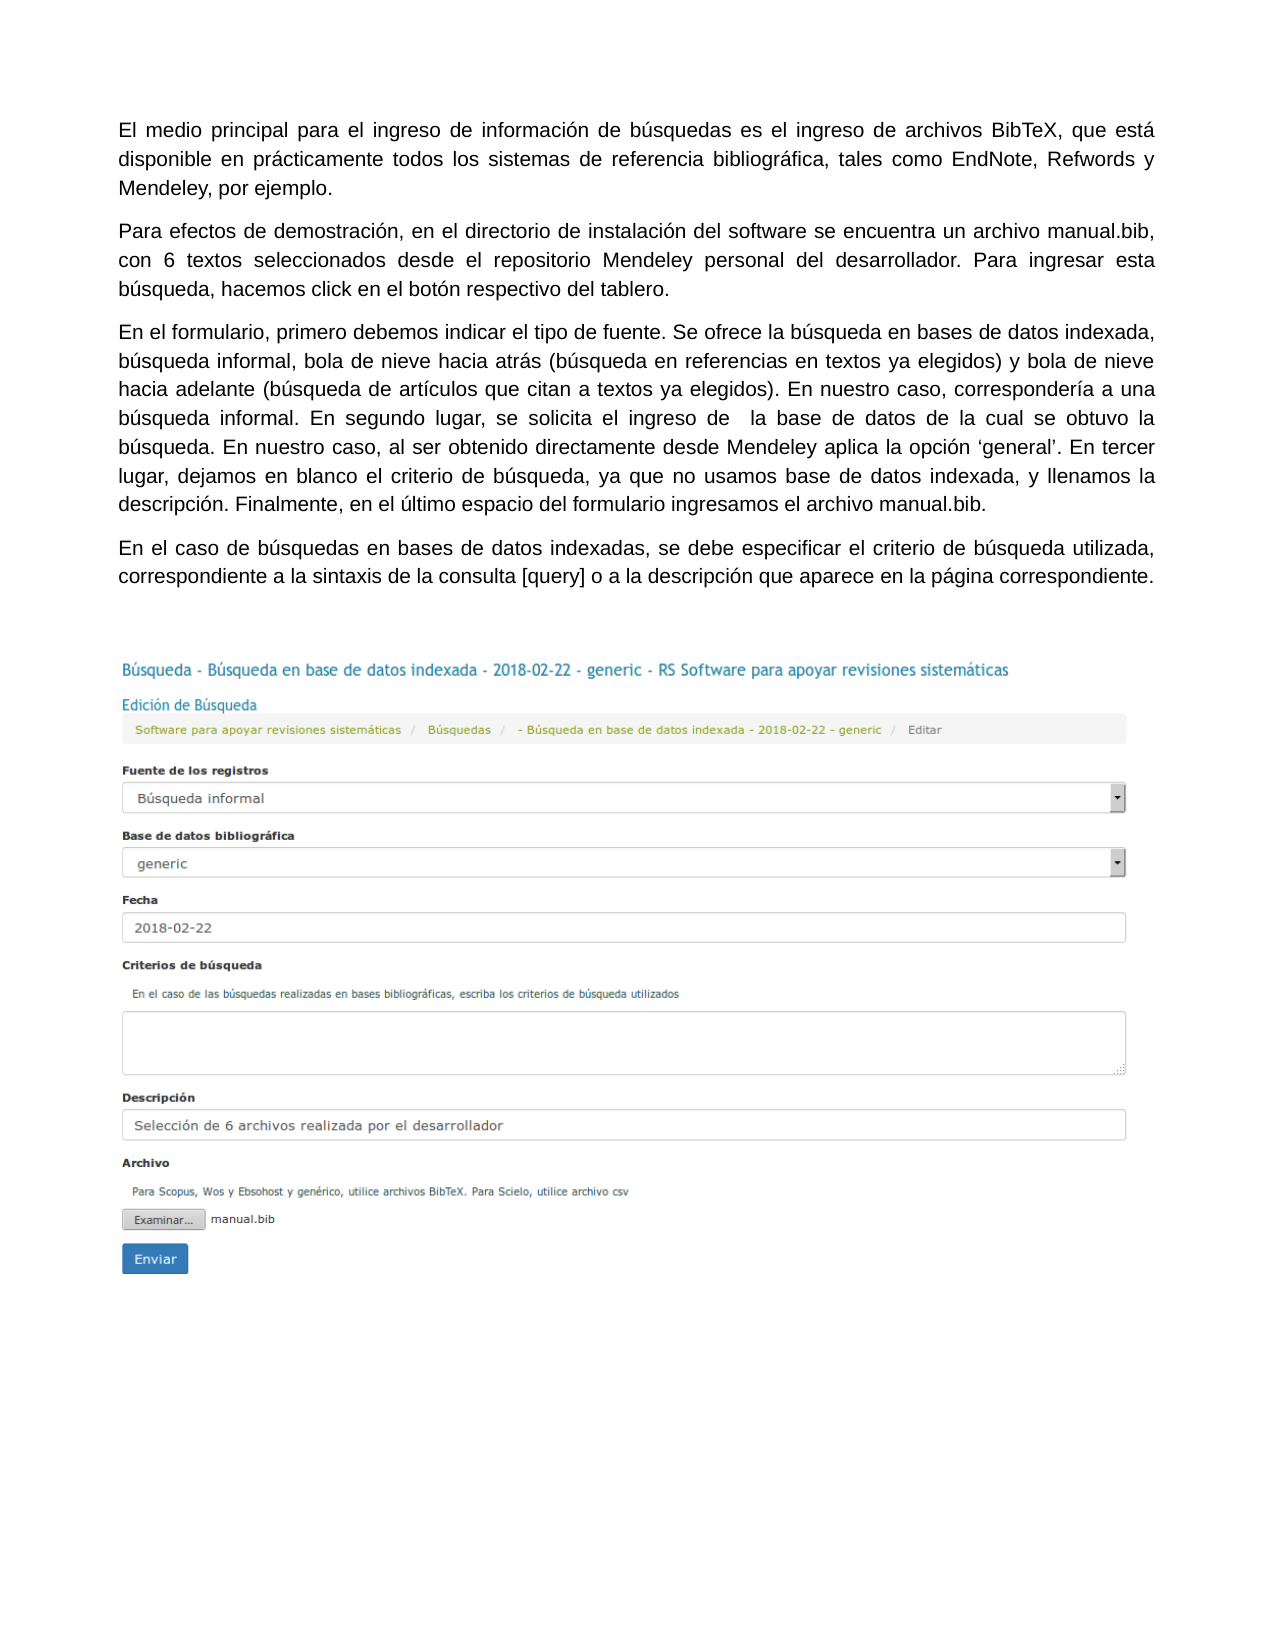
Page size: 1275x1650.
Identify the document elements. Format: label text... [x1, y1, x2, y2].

text En el caso de búsquedas en bases de datos indexadas, se debe especificar el criterio de búsqueda utilizada, correspondiente a la sintaxis de la consulta [query] o a la descripción que aparece en la página correspondiente. [118, 536, 1157, 588]
text El medio principal para el ingreso de información de búsquedas es el ingreso de archivos BibTeX, que está disponible en prácticamente todos los sistemas de referencia bibliográfica, tales como EndNote, Refwords y Mendeley, por ejemplo. [118, 118, 1157, 199]
text Para efectos de demostración, en el directorio de instalación del software se encuentra un archivo manual.bib, con 6 textos seleccionados desde el repositorio Mendeley personal del desarrollador. Para ingresar esta búsqueda, hacemos click en el botón respectivo del tablero. [118, 219, 1157, 300]
picture [122, 634, 1162, 1274]
text En el formulario, primero debemos indicar el tipo de fuente. Se ofrece la búsqueda en bases de datos indexada, búsqueda informal, bola de nieve hacia atrás (búsqueda en referencias en textos ya elegidos) y bola de nieve hacia adelante (búsqueda de artículos que citan a textos ya elegidos). En nuestro caso, correspondería a una búsqueda informal. En segundo lugar, se solicita el ingreso de la base de datos de la cual se obtuvo la búsqueda. En nuestro caso, al ser obtenido directamente desde Mendeley aplica la opción ‘general’. En tercer lugar, dejamos en blanco el criterio de búsqueda, ya que no usamos base de datos indexada, y llenamos la descripción. Finalmente, en el último espacio del formulario ingresamos el archivo manual.bib. [118, 320, 1157, 516]
